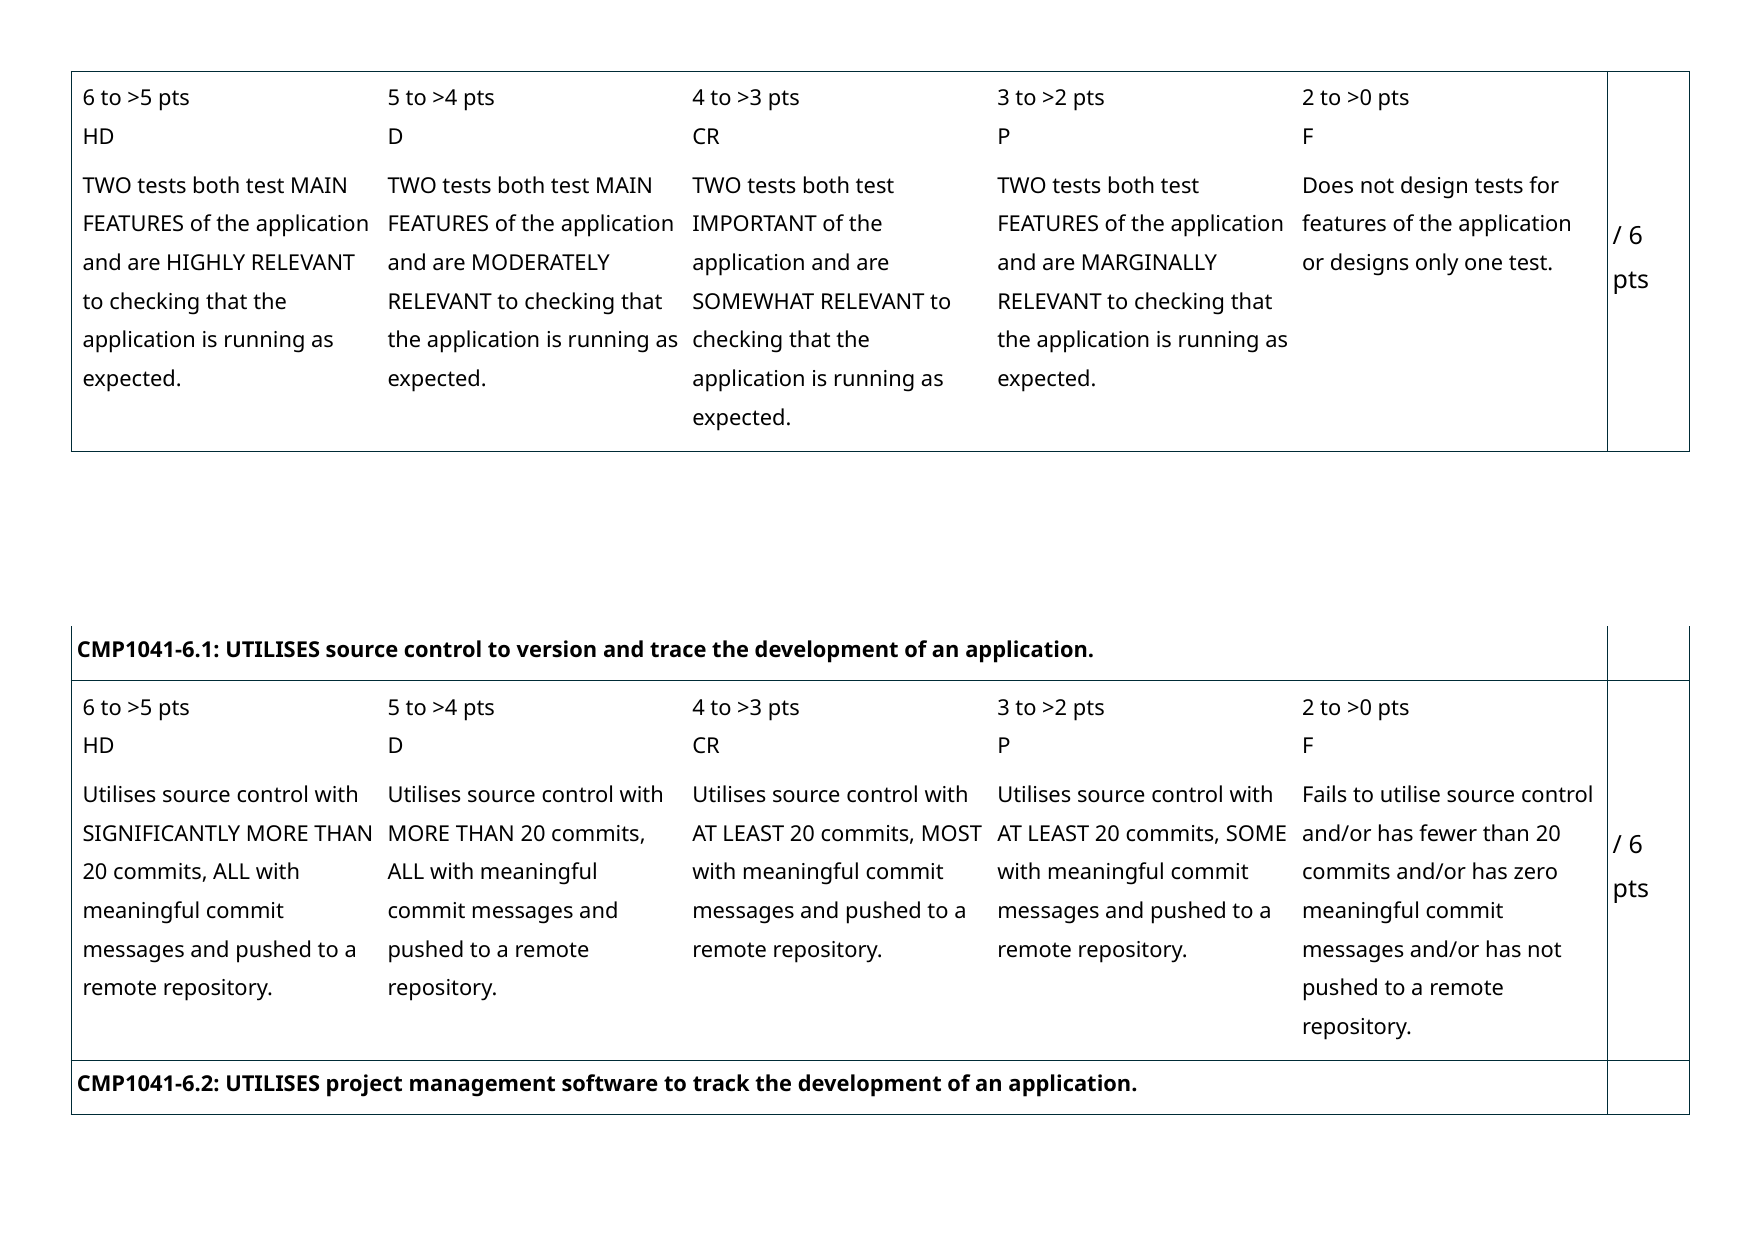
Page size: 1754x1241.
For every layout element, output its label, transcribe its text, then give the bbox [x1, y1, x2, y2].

table_cell [72, 72, 1607, 451]
table_cell TWO tests both test FEATURES of the application and are MARGINALLY RELEVANT to checking that the application is running as expected. [991, 164, 1296, 445]
table_header 5 to >4 pts D [381, 77, 686, 164]
table_header 2 to >0 pts F [1296, 77, 1601, 164]
table_cell Does not design tests for features of the application or designs only one test. [1296, 164, 1601, 445]
table_header 5 to >4 pts D [381, 686, 686, 773]
table_cell Utilises source control with MORE THAN 20 commits, ALL with meaningful commit messages and pushed to a remote repository. [381, 773, 686, 1054]
table_header 2 to >0 pts F [1296, 686, 1601, 773]
table_cell [1608, 1061, 1689, 1114]
table_cell CMP1041-6.2: UTILISES project management software to track the development of an application. [72, 1061, 1607, 1114]
table_cell [1607, 452, 1689, 626]
table_cell [1608, 626, 1689, 680]
table_header 4 to >3 pts CR [686, 77, 991, 164]
table_cell Fails to utilise source control and/or has fewer than 20 commits and/or has zero meaningful commit messages and/or has not pushed to a remote repository. [1296, 773, 1601, 1054]
table_cell CMP1041-6.1: UTILISES source control to version and trace the development of an application. [72, 626, 1607, 680]
table_cell [72, 681, 1607, 1060]
table_header 6 to >5 pts HD [77, 77, 381, 164]
table_header 4 to >3 pts CR [686, 686, 991, 773]
table_cell / 6 pts [1608, 72, 1689, 451]
table_header 3 to >2 pts P [991, 686, 1296, 773]
table_cell Utilises source control with SIGNIFICANTLY MORE THAN 20 commits, ALL with meaningful commit messages and pushed to a remote repository. [77, 773, 381, 1054]
table_cell TWO tests both test IMPORTANT of the application and are SOMEWHAT RELEVANT to checking that the application is running as expected. [686, 164, 991, 445]
table_header 3 to >2 pts P [991, 77, 1296, 164]
table_cell / 6 pts [1608, 681, 1689, 1060]
table_cell Utilises source control with AT LEAST 20 commits, MOST with meaningful commit messages and pushed to a remote repository. [686, 773, 991, 1054]
table_cell TWO tests both test MAIN FEATURES of the application and are MODERATELY RELEVANT to checking that the application is running as expected. [381, 164, 686, 445]
table_cell [71, 452, 1607, 626]
table_cell TWO tests both test MAIN FEATURES of the application and are HIGHLY RELEVANT to checking that the application is running as expected. [77, 164, 381, 445]
table_cell Utilises source control with AT LEAST 20 commits, SOME with meaningful commit messages and pushed to a remote repository. [991, 773, 1296, 1054]
table_header 6 to >5 pts HD [77, 686, 381, 773]
